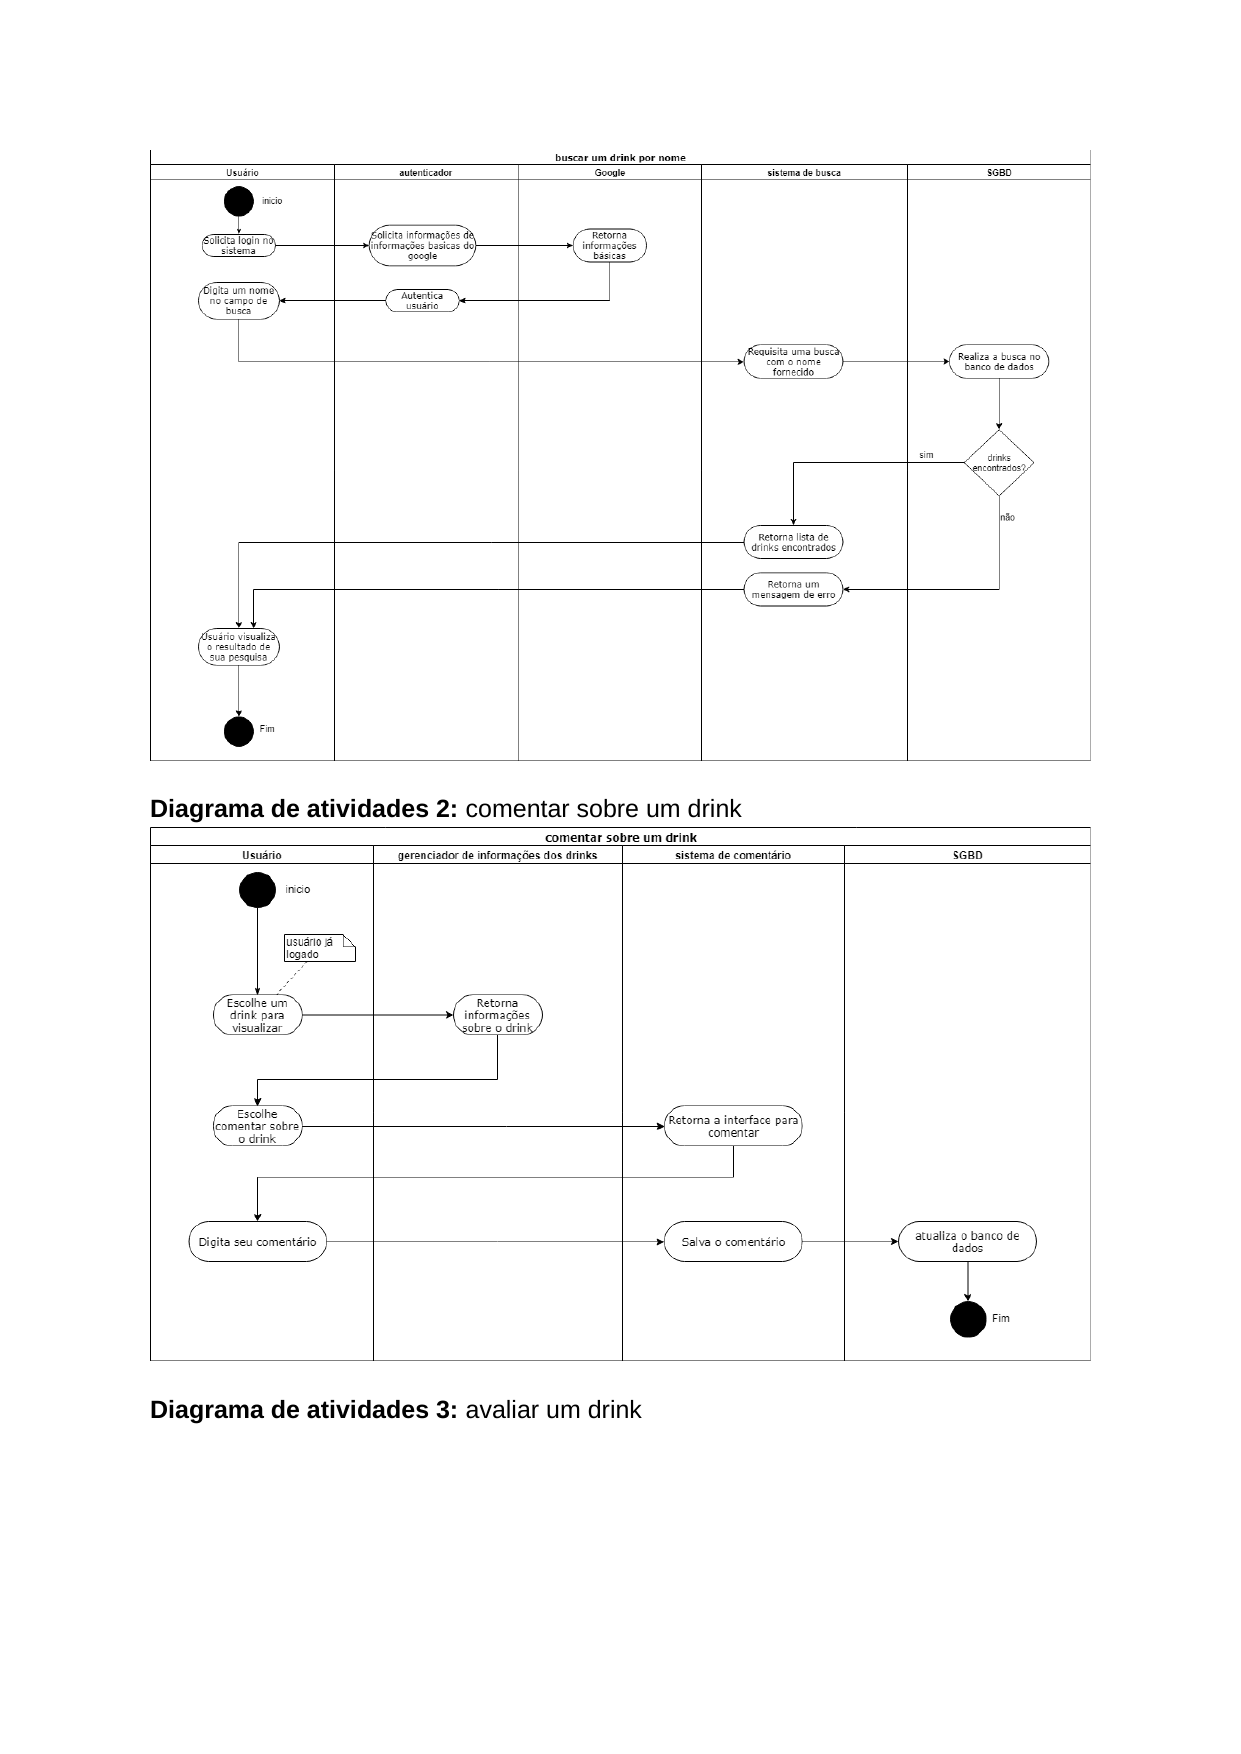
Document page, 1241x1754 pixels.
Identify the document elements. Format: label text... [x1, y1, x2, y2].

text Diagrama de atividades 2: comentar sobre um drink [150, 794, 1090, 823]
picture [150, 827, 1091, 1361]
picture [150, 150, 1091, 761]
text Diagrama de atividades 3: avaliar um drink [150, 1395, 1090, 1424]
